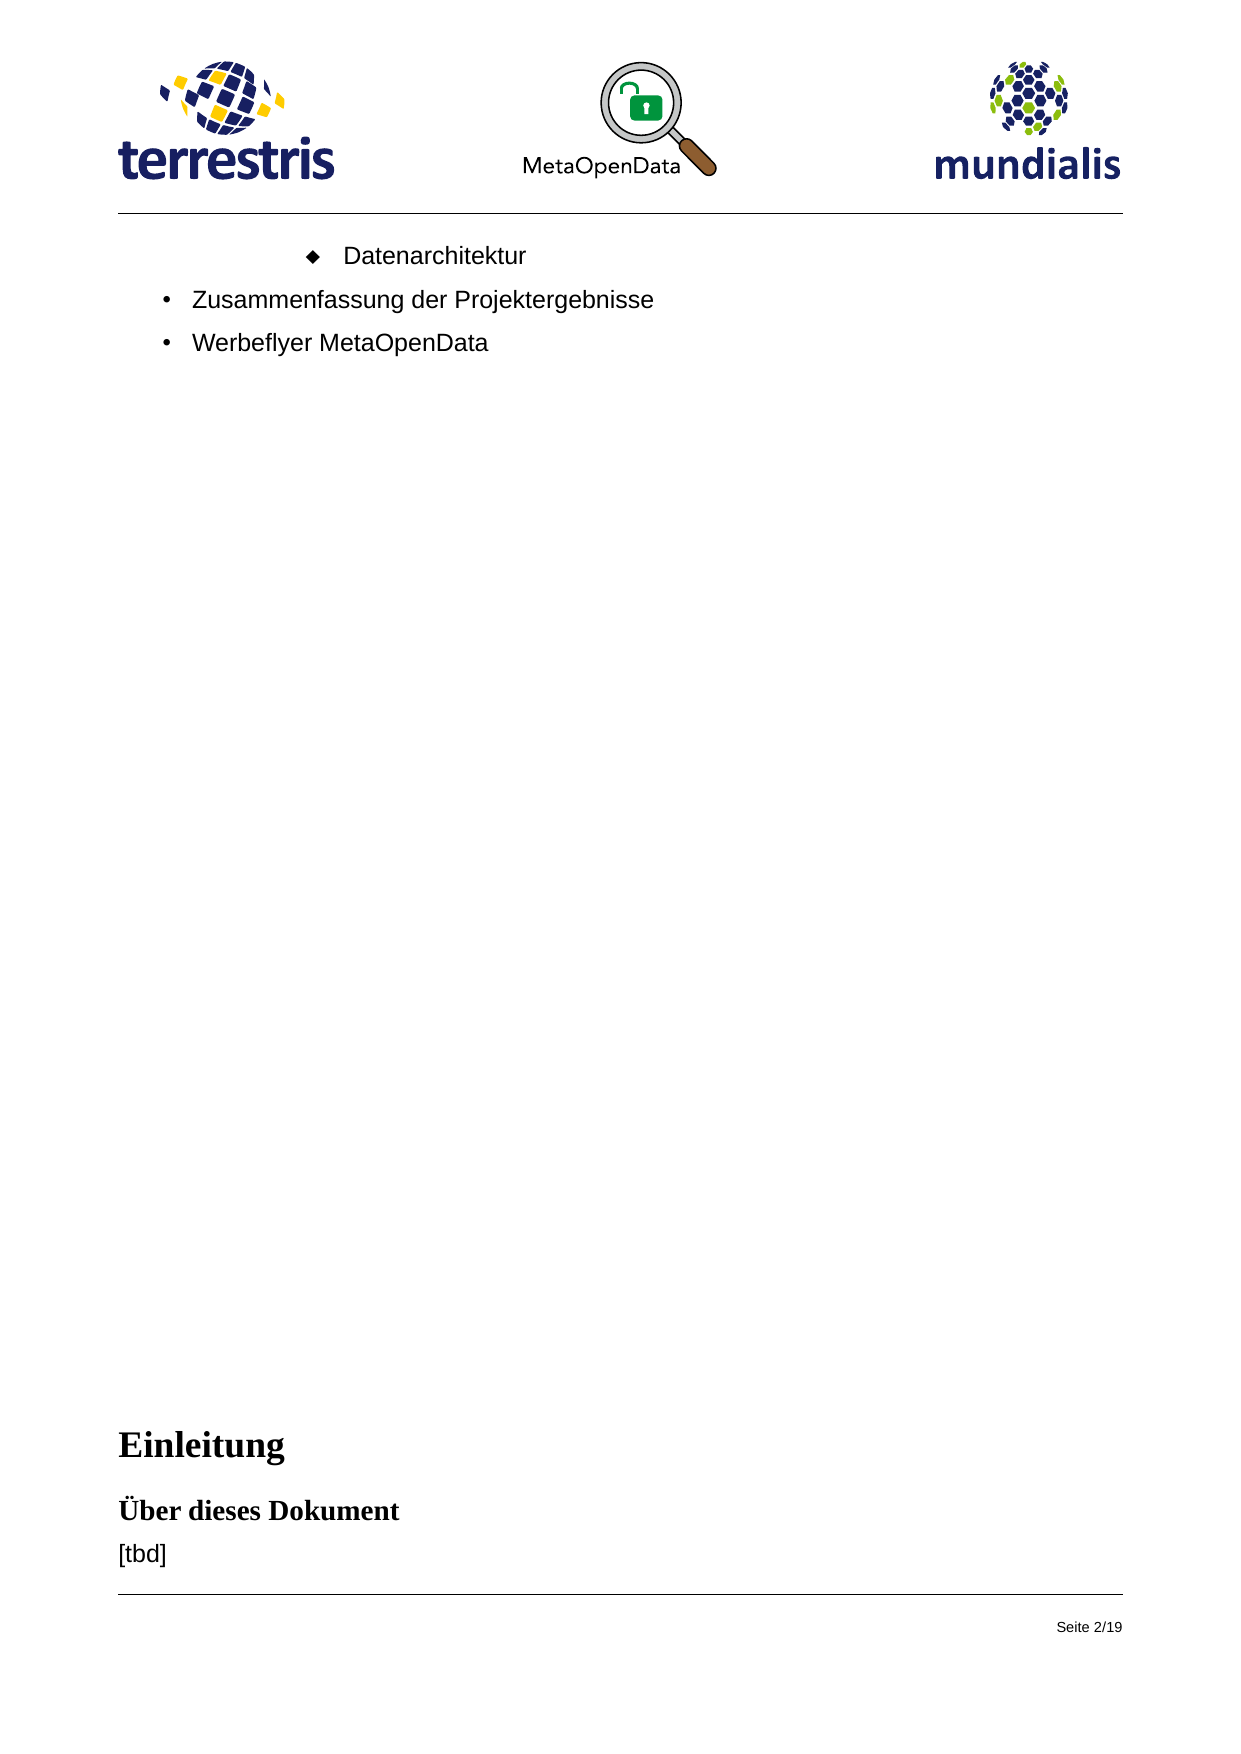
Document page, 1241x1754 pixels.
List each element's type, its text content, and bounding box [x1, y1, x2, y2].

list Werbeflyer MetaOpenData [162, 328, 1122, 357]
list Zusammenfassung der Projektergebnisse [162, 284, 1122, 313]
subtitle Einleitung [118, 1423, 1122, 1466]
list Datenarchitektur [306, 241, 1122, 270]
text [tbd] [118, 1539, 1122, 1568]
subtitle Über dieses Dokument [118, 1493, 1122, 1527]
